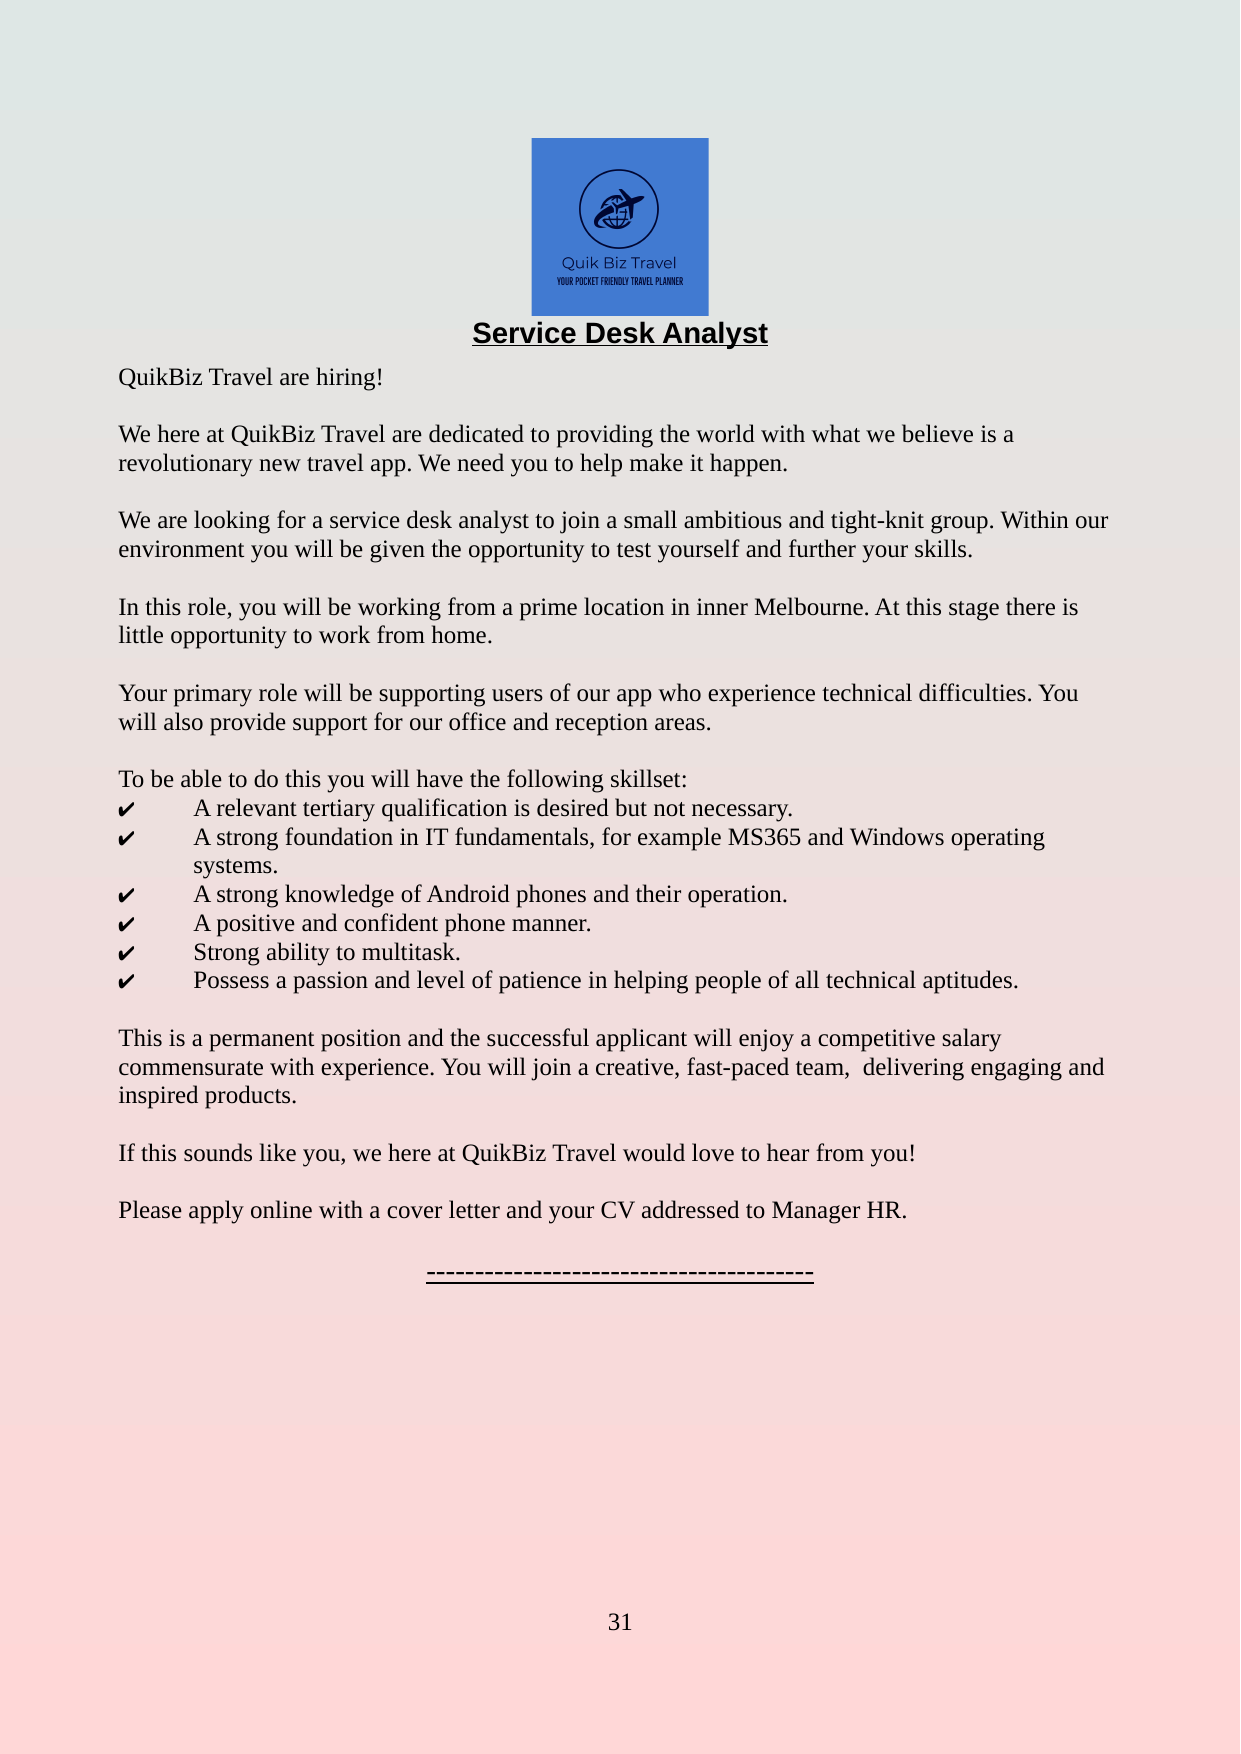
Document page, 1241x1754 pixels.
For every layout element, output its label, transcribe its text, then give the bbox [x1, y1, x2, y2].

picture [531, 138, 709, 316]
text We are looking for a service desk analyst to join a small ambitious and tight-knit group. Within our environment you will be given the opportunity to test yourself and further your skills. [118, 506, 1122, 563]
list A positive and confident phone manner. [118, 908, 1122, 937]
text If this sounds like you, we here at QuikBiz Travel would love to hear from you! [118, 1138, 1122, 1167]
list A strong foundation in IT fundamentals, for example MS365 and Windows operating systems. [118, 822, 1122, 879]
text Please apply online with a cover letter and your CV addressed to Manager HR. [118, 1196, 1122, 1224]
list Possess a passion and level of patience in helping people of all technical aptitudes. [118, 966, 1122, 994]
subtitle Service Desk Analyst [118, 118, 1122, 349]
text ---------------------------------------- [118, 1253, 1122, 1287]
list A strong knowledge of Android phones and their operation. [118, 879, 1122, 908]
text QuikBiz Travel are hiring! [118, 362, 1122, 391]
list A relevant tertiary qualification is desired but not necessary. [118, 793, 1122, 822]
list Strong ability to multitask. [118, 937, 1122, 966]
text To be able to do this you will have the following skillset: [118, 764, 1122, 793]
text In this role, you will be working from a prime location in inner Melbourne. At this stage there is little opportunity to work from home. [118, 592, 1122, 649]
text We here at QuikBiz Travel are dedicated to providing the world with what we believe is a revolutionary new travel app. We need you to help make it happen. [118, 419, 1122, 477]
text Your primary role will be supporting users of our app who experience technical difficulties. You will also provide support for our office and reception areas. [118, 678, 1122, 736]
text This is a permanent position and the successful applicant will enjoy a competitive salary commensurate with experience. You will join a creative, fast-paced team, delivering engaging and inspired products. [118, 1023, 1122, 1109]
